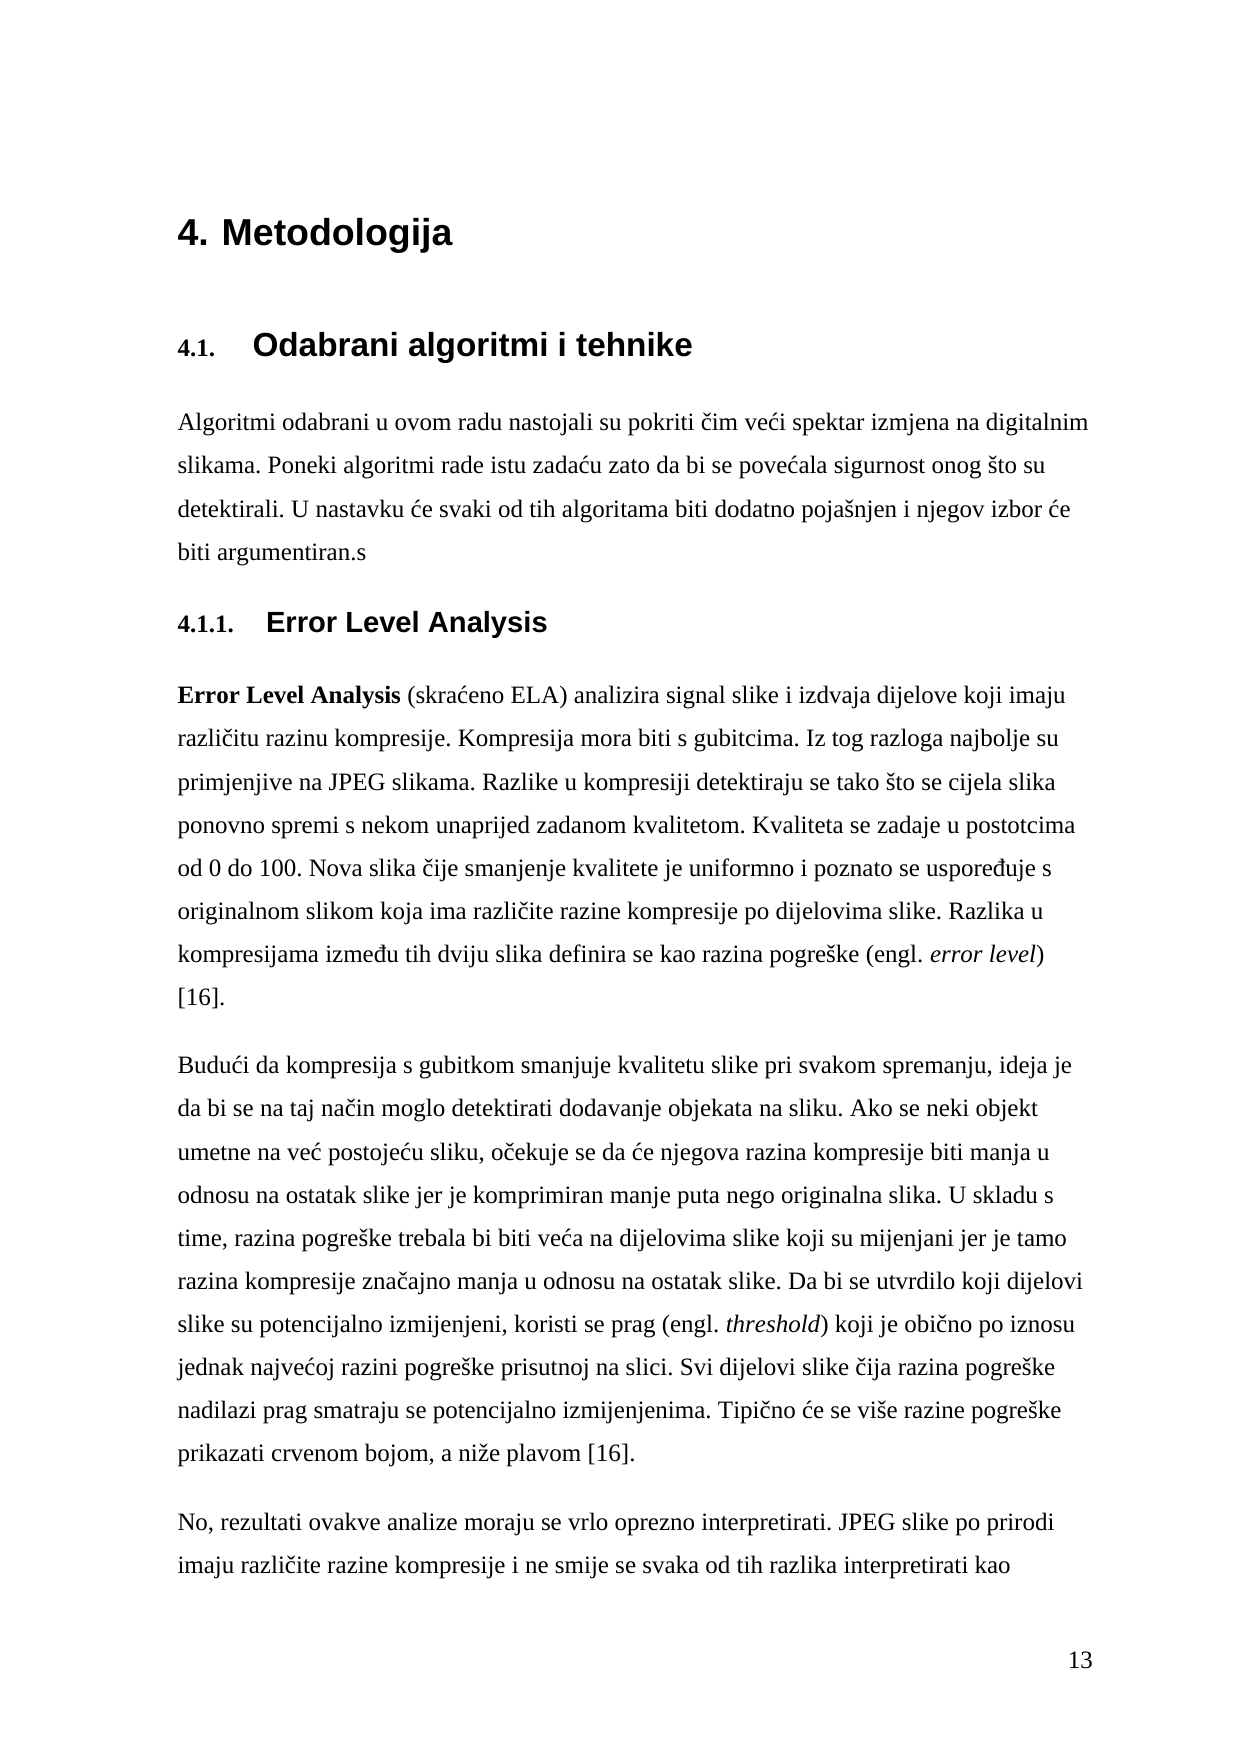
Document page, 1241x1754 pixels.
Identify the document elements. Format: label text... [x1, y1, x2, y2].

text No, rezultati ovakve analize moraju se vrlo oprezno interpretirati. JPEG slike po prirodi imaju različite razine kompresije i ne smije se svaka od tih razlika interpretirati kao [177, 1507, 1092, 1578]
subtitle Metodologija [177, 210, 1092, 253]
text Algoritmi odabrani u ovom radu nastojali su pokriti čim veći spektar izmjena na digitalnim slikama. Poneki algoritmi rade istu zadaću zato da bi se povećala sigurnost onog što su detektirali. U nastavku će svaki od tih algoritama biti dodatno pojašnjen i njegov izbor će biti argumentiran.s [177, 407, 1092, 566]
subtitle Error Level Analysis [177, 605, 1092, 638]
subtitle Odabrani algoritmi i tehnike [177, 325, 1092, 363]
text Error Level Analysis (skraćeno ELA) analizira signal slike i izdvaja dijelove koji imaju različitu razinu kompresije. Kompresija mora biti s gubitcima. Iz tog razloga najbolje su primjenjive na JPEG slikama. Razlike u kompresiji detektiraju se tako što se cijela slika ponovno spremi s nekom unaprijed zadanom kvalitetom. Kvaliteta se zadaje u postotcima od 0 do 100. Nova slika čije smanjenje kvalitete je uniformno i poznato se uspoređuje s originalnom slikom koja ima različite razine kompresije po dijelovima slike. Razlika u kompresijama između tih dviju slika definira se kao razina pogreške (engl. error level) [16]. [177, 680, 1092, 1011]
text Budući da kompresija s gubitkom smanjuje kvalitetu slike pri svakom spremanju, ideja je da bi se na taj način moglo detektirati dodavanje objekata na sliku. Ako se neki objekt umetne na već postojeću sliku, očekuje se da će njegova razina kompresije biti manja u odnosu na ostatak slike jer je komprimiran manje puta nego originalna slika. U skladu s time, razina pogreške trebala bi biti veća na dijelovima slike koji su mijenjani jer je tamo razina kompresije značajno manja u odnosu na ostatak slike. Da bi se utvrdilo koji dijelovi slike su potencijalno izmijenjeni, koristi se prag (engl. threshold) koji je obično po iznosu jednak najvećoj razini pogreške prisutnoj na slici. Svi dijelovi slike čija razina pogreške nadilazi prag smatraju se potencijalno izmijenjenima. Tipično će se više razine pogreške prikazati crvenom bojom, a niže plavom [16]. [177, 1050, 1092, 1467]
